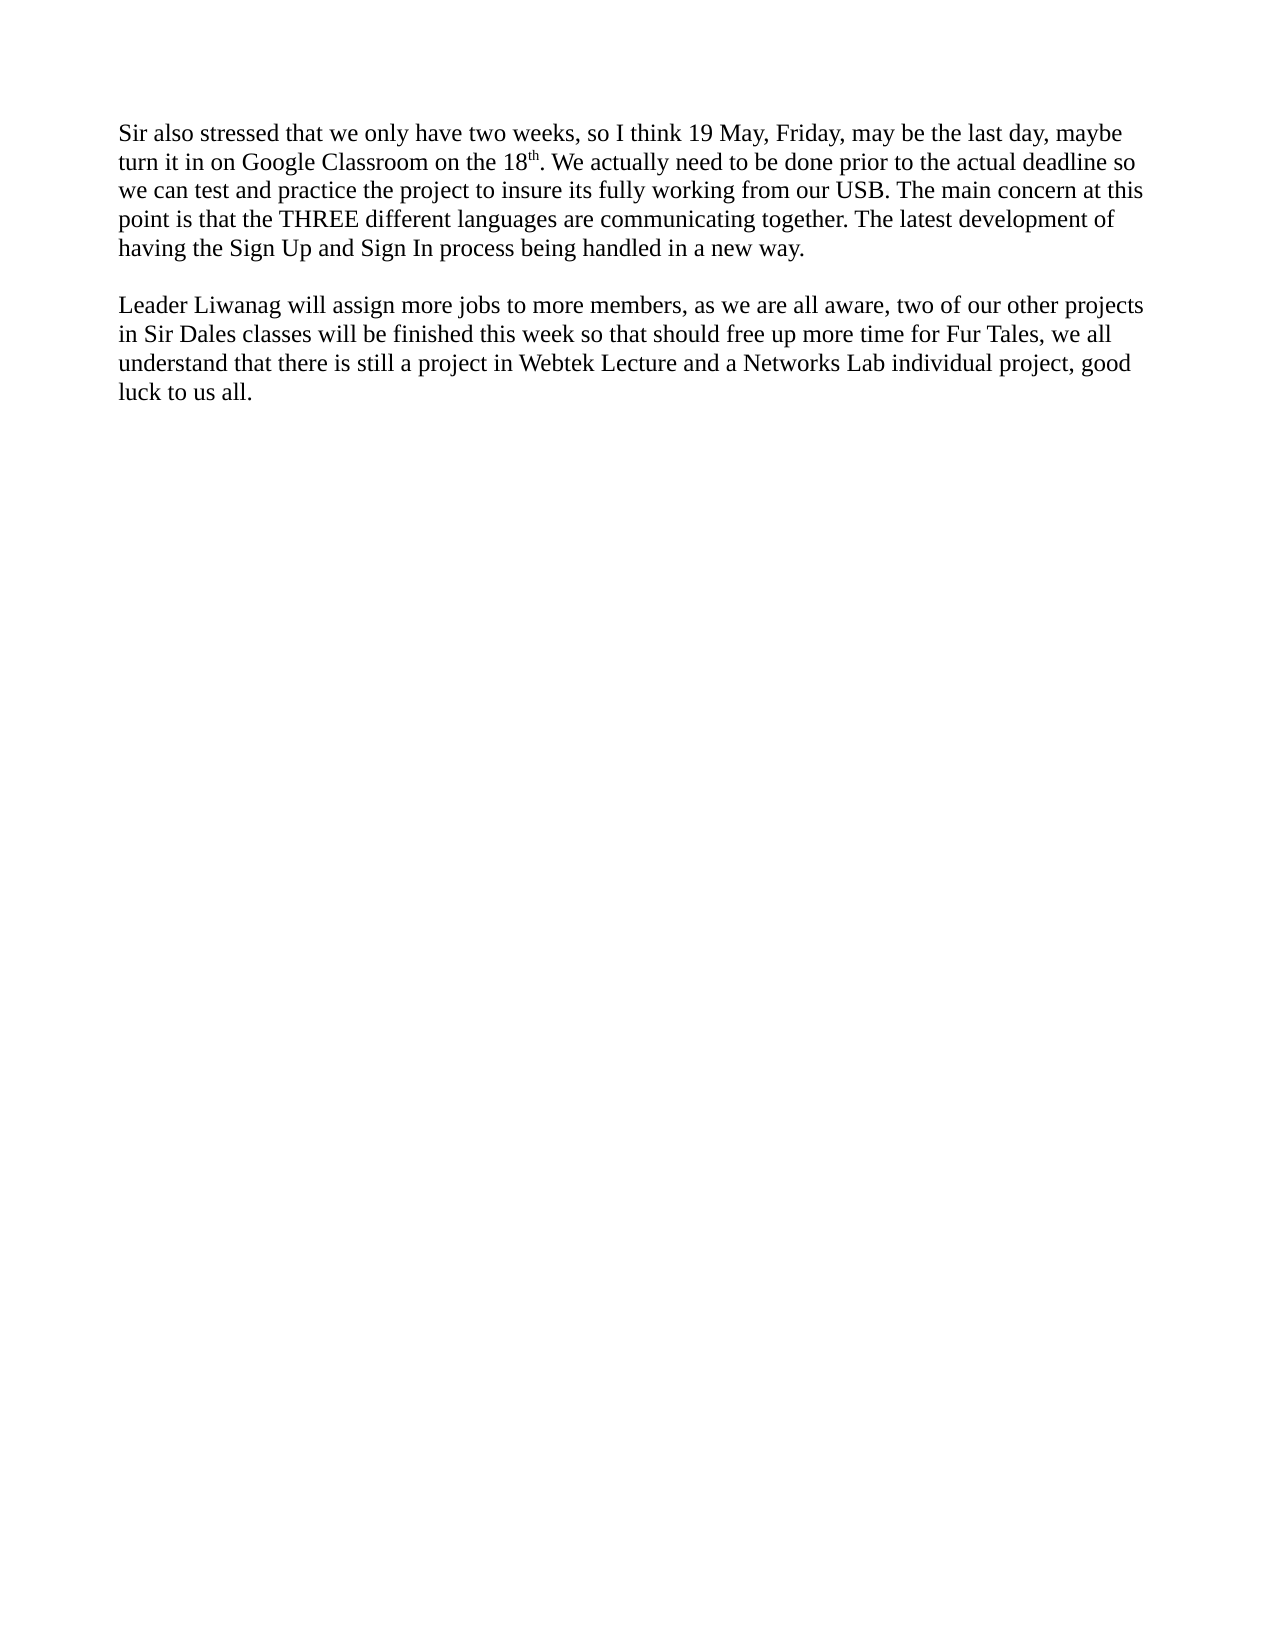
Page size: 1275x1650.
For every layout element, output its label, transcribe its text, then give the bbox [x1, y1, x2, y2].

text Leader Liwanag will assign more jobs to more members, as we are all aware, two of our other projects in Sir Dales classes will be finished this week so that should free up more time for Fur Tales, we all understand that there is still a project in Webtek Lecture and a Networks Lab individual project, good luck to us all. [118, 291, 1157, 406]
text Sir also stressed that we only have two weeks, so I think 19 May, Friday, may be the last day, maybe turn it in on Google Classroom on the 18th. We actually need to be done prior to the actual deadline so we can test and practice the project to insure its fully working from our USB. The main concern at this point is that the THREE different languages are communicating together. The latest development of having the Sign Up and Sign In process being handled in a new way. [118, 118, 1157, 262]
